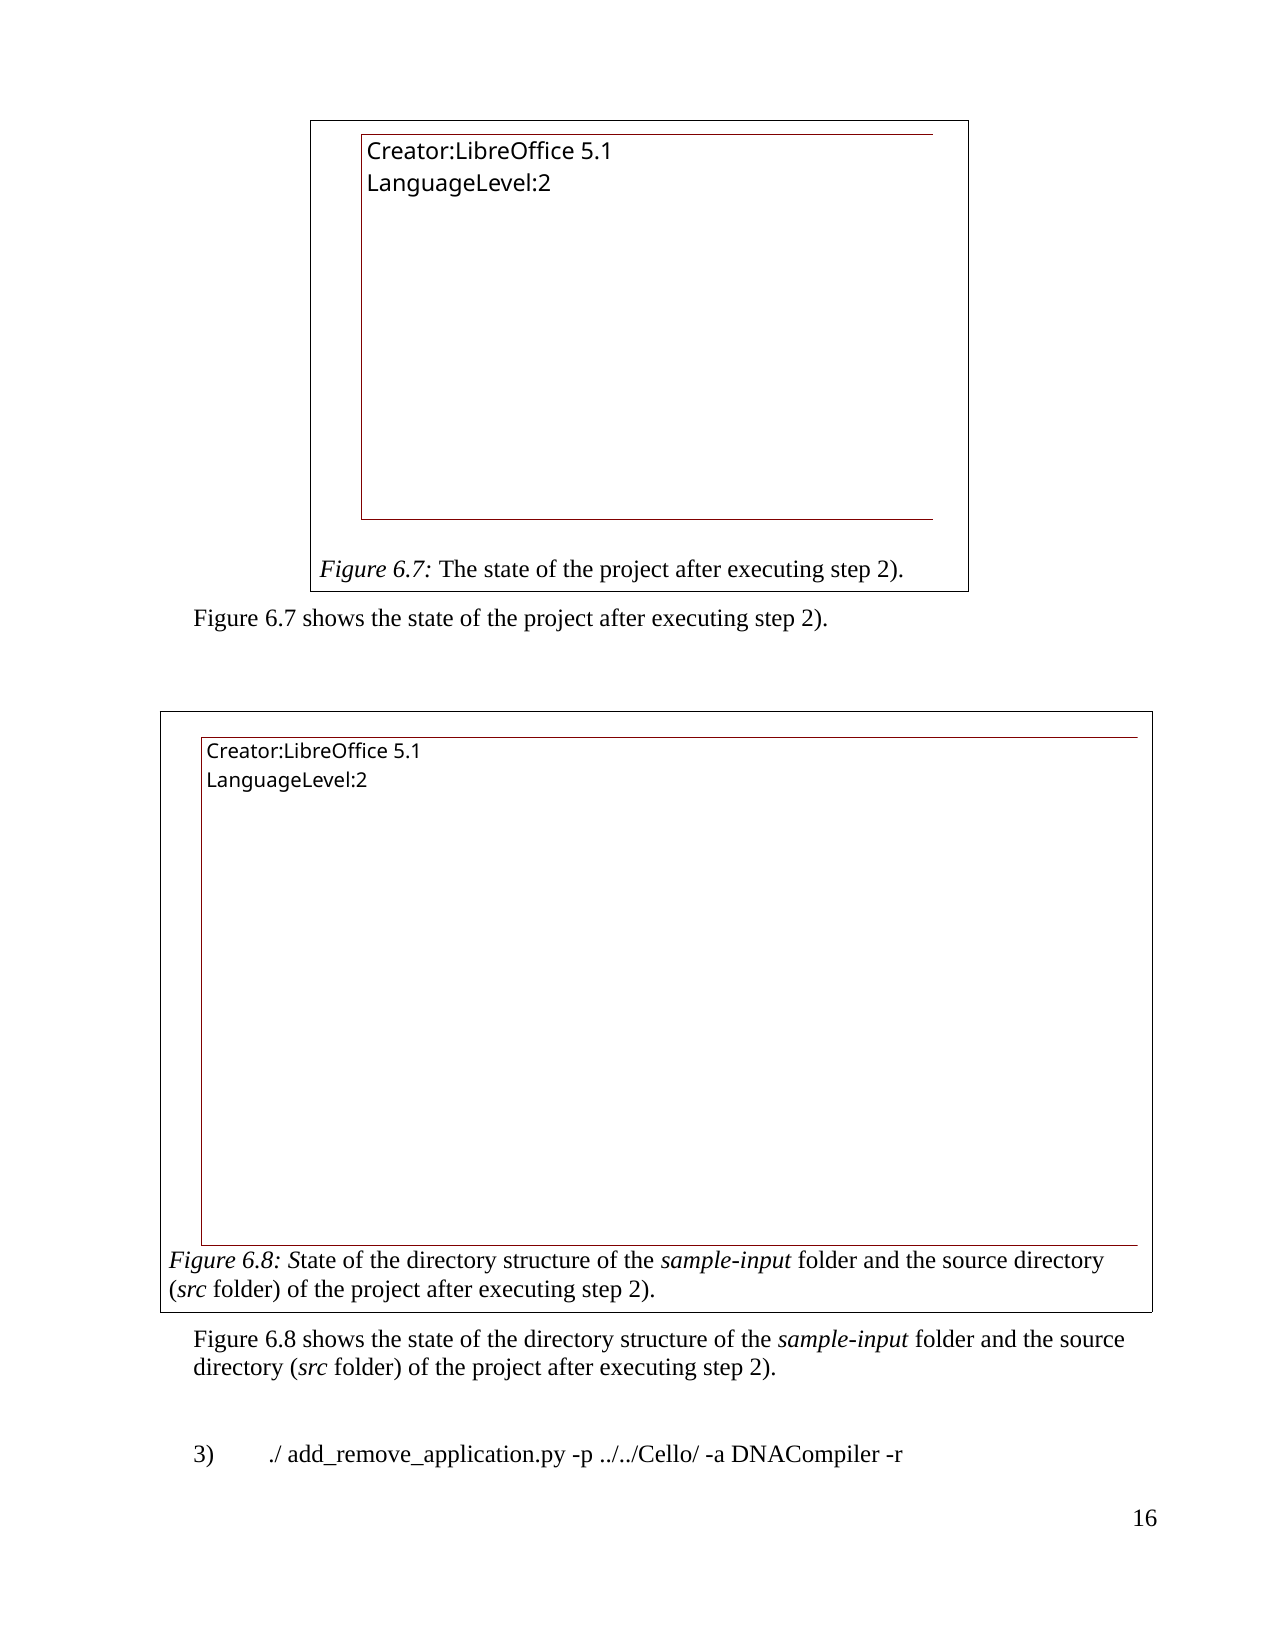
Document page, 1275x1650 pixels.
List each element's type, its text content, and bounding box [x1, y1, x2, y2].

list Figure 6.8 shows the state of the directory structure of the sample-input folder and the source directory (src folder) of the project after executing step 2). [156, 690, 1157, 1381]
list Figure 6.7 shows the state of the project after executing step 2). [156, 118, 1157, 632]
list Figure 6.8: State of the directory structure of the sample-input folder and the source directory (src folder) of the project after executing step 2). [168, 774, 1143, 1303]
list Figure 6.7: The state of the project after executing step 2). [319, 554, 959, 583]
list 3) ./ add_remove_application.py -p ../../Cello/ -a DNACompiler -r [156, 1439, 1157, 1468]
